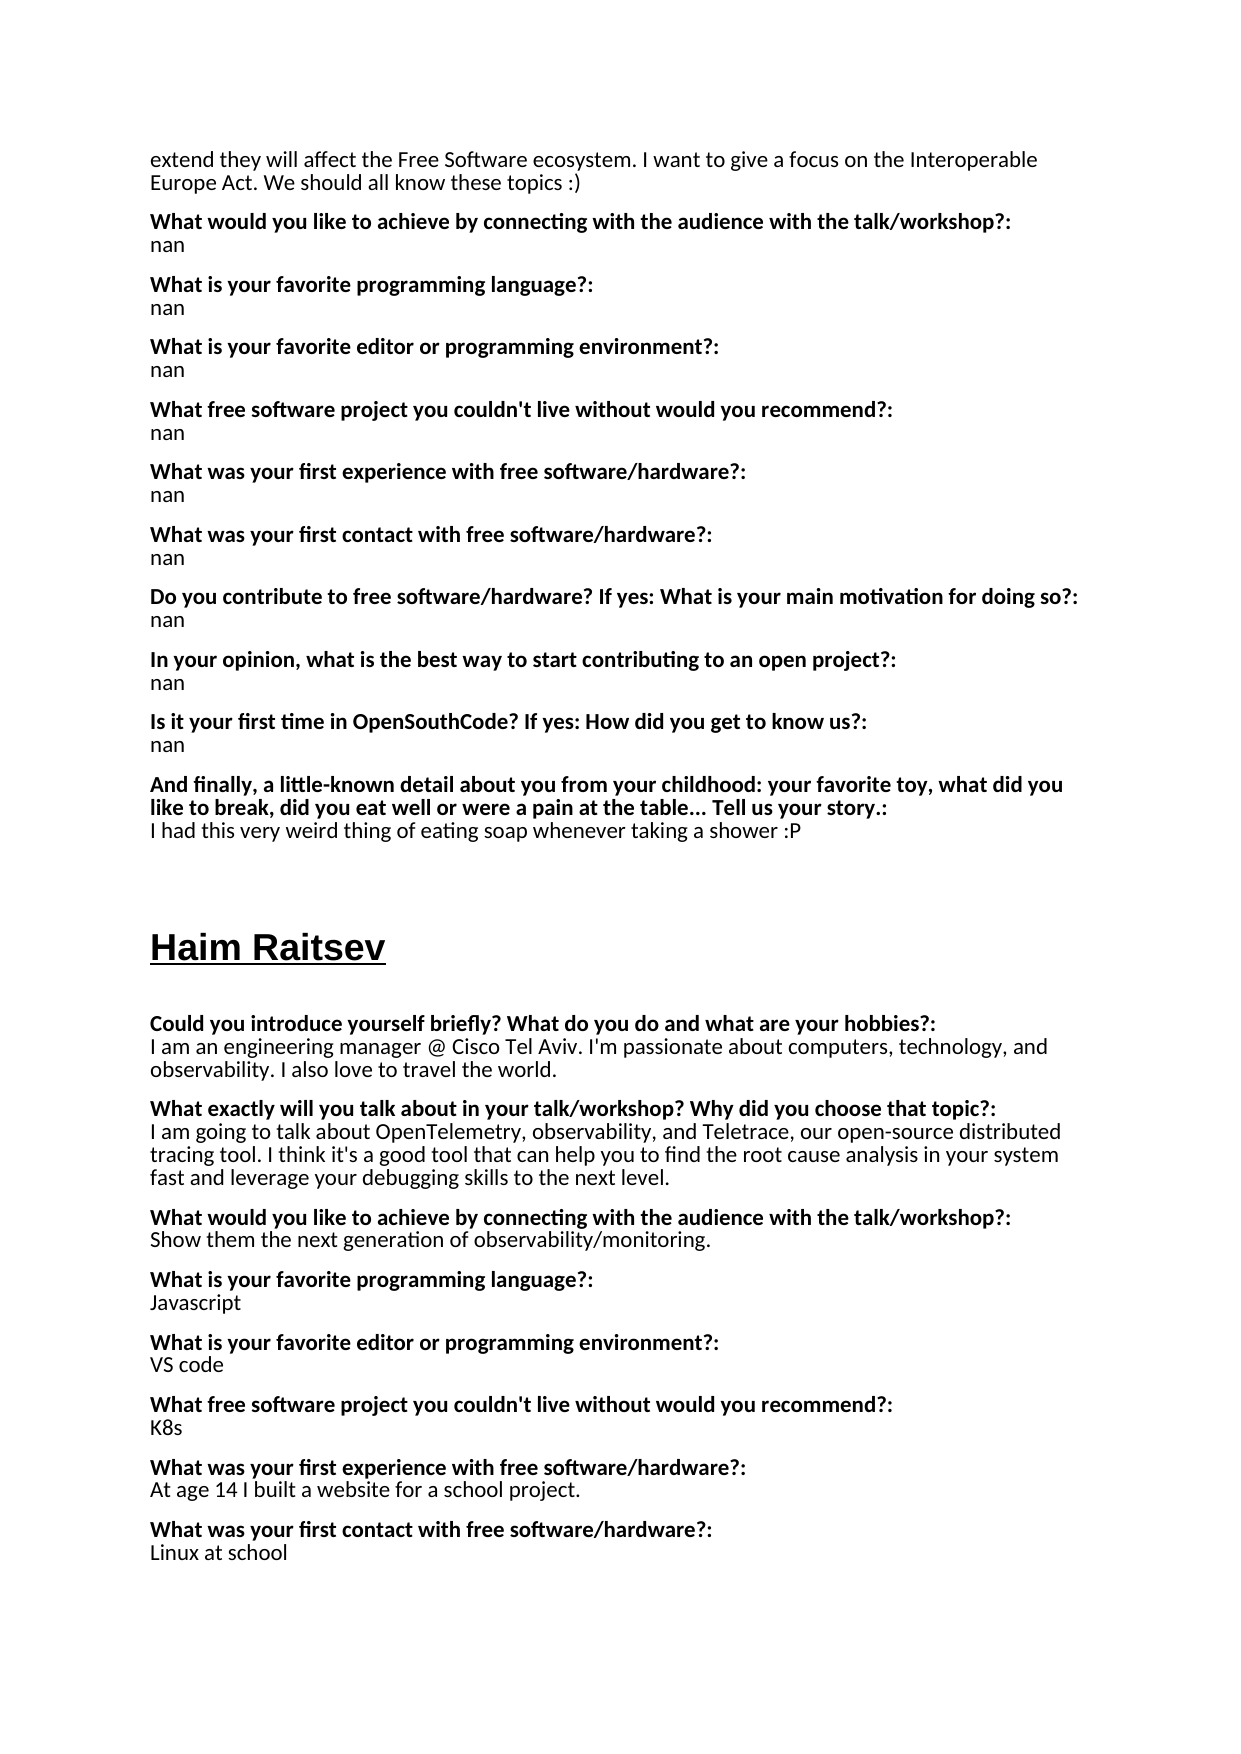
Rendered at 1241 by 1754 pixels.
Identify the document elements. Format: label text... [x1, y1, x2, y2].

text What free software project you couldn't live without would you recommend?: nan [150, 400, 1090, 446]
text What would you like to achieve by connecting with the audience with the talk/workshop?: nan [150, 212, 1090, 258]
text What free software project you couldn't live without would you recommend?: K8s [150, 1395, 1090, 1441]
text What was your first experience with free software/hardware?: nan [150, 462, 1090, 508]
text What would you like to achieve by connecting with the audience with the talk/workshop?: Show them the next generation of observability/monitoring. [150, 1208, 1090, 1254]
text In your opinion, what is the best way to start contributing to an open project?: nan [150, 650, 1090, 696]
text What is your favorite editor or programming environment?: nan [150, 337, 1090, 383]
text Do you contribute to free software/hardware? If yes: What is your main motivation for doing so?: nan [150, 587, 1090, 633]
text What is your favorite programming language?: nan [150, 275, 1090, 321]
text What was your first experience with free software/hardware?: At age 14 I built a website for a school project. [150, 1458, 1090, 1504]
text What was your first contact with free software/hardware?: Linux at school [150, 1520, 1090, 1566]
text What is your favorite programming language?: Javascript [150, 1270, 1090, 1316]
text And finally, a little-known detail about you from your childhood: your favorite toy, what did you like to break, did you eat well or were a pain at the table... Tell us your story.: I had this very weird thing of eating soap whenever taking a shower :P [150, 775, 1090, 844]
text What is your favorite editor or programming environment?: VS code [150, 1333, 1090, 1379]
text Could you introduce yourself briefly? What do you do and what are your hobbies?: I am an engineering manager @ Cisco Tel Aviv. I'm passionate about computers, technology, and observability. I also love to travel the world. [150, 1014, 1090, 1083]
text Is it your first time in OpenSouthCode? If yes: How did you get to know us?: nan [150, 712, 1090, 758]
text What exactly will you talk about in your talk/workshop? Why did you choose that topic?: I am going to talk about OpenTelemetry, observability, and Teletrace, our open-source distributed tracing tool. I think it's a good tool that can help you to find the root cause analysis in your system fast and leverage your debugging skills to the next level. [150, 1099, 1090, 1191]
text What was your first contact with free software/hardware?: nan [150, 525, 1090, 571]
subtitle Haim Raitsev [150, 926, 1090, 968]
text extend they will affect the Free Software ecosystem. I want to give a focus on the Interoperable Europe Act. We should all know these topics :) [150, 150, 1090, 196]
